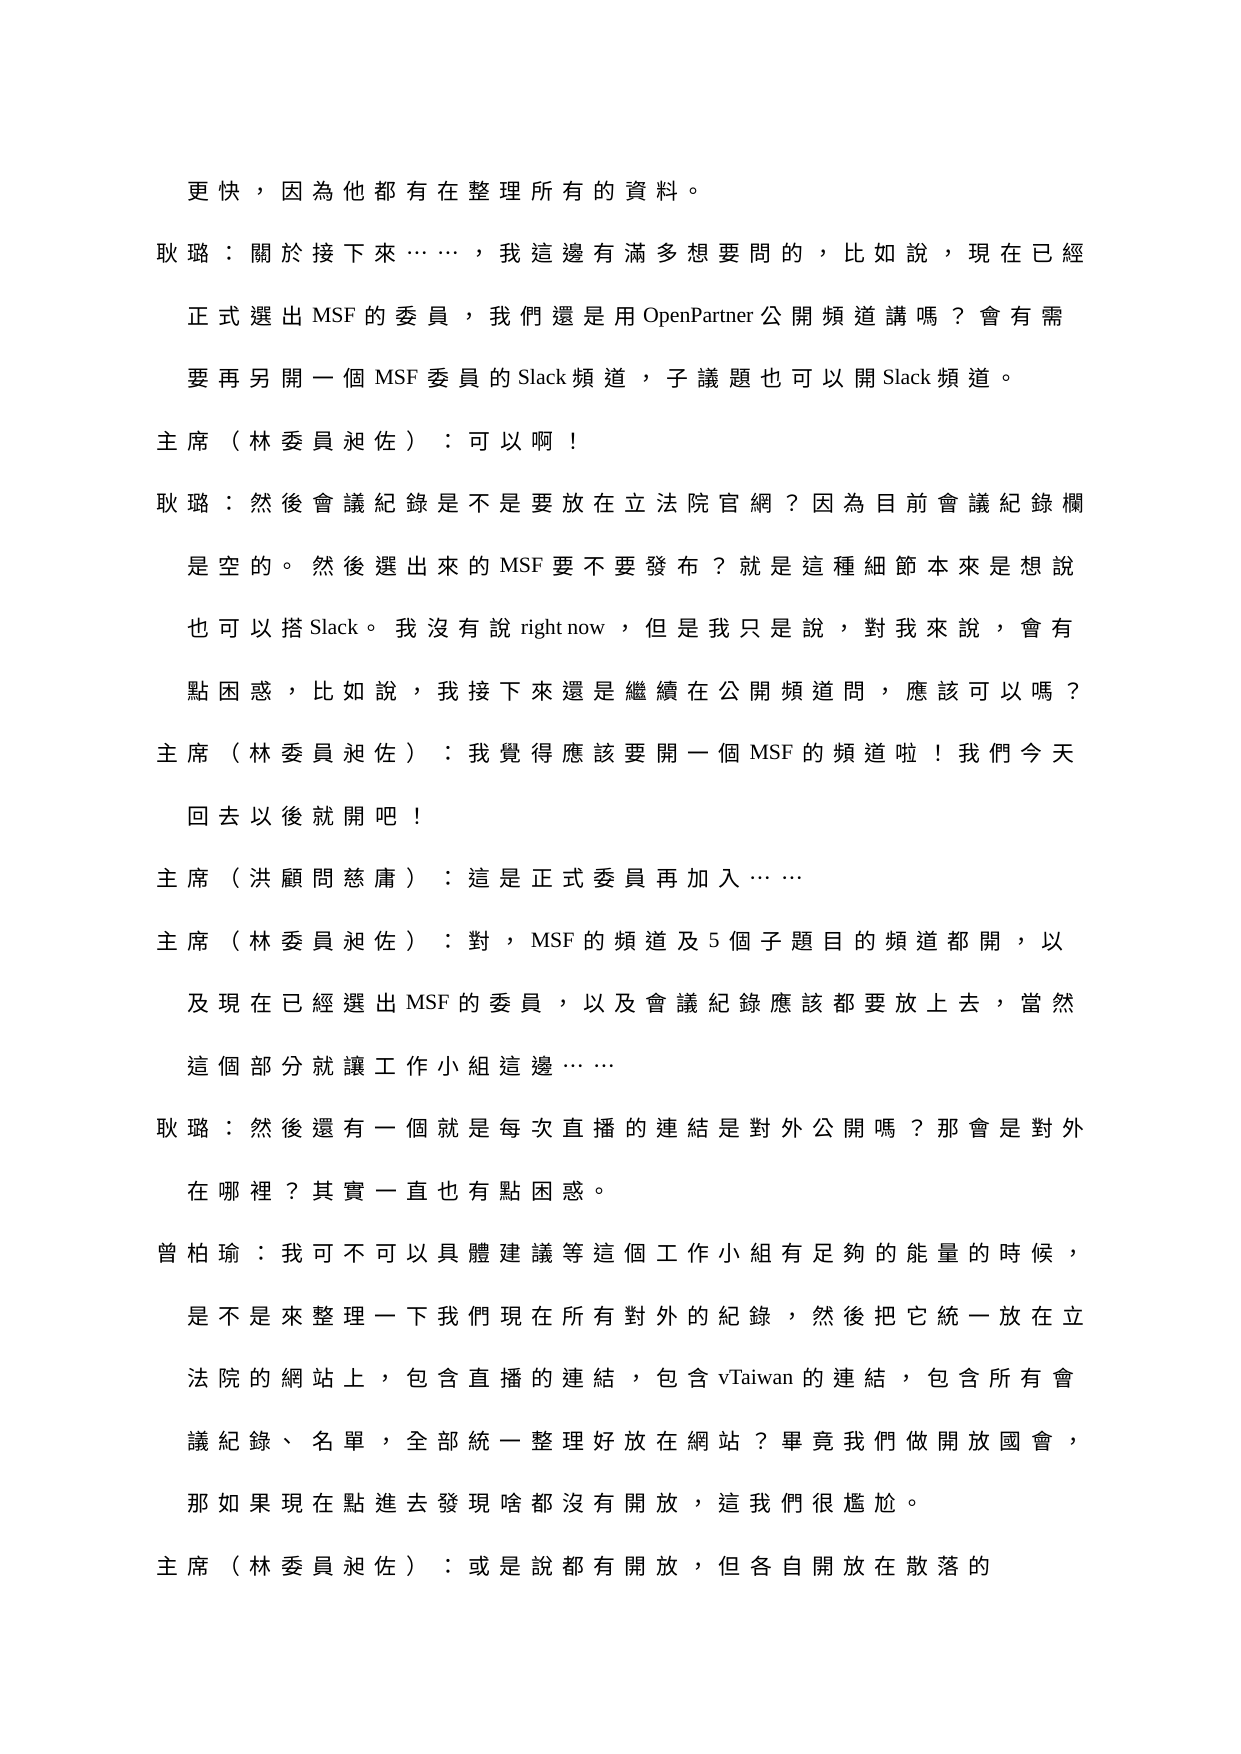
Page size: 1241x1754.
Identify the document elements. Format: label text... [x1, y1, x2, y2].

text 耿璐：然後會議紀錄是不是要放在立法院官網？因為目前會議紀錄欄是空的。然後選出來的MSF要不要發布？就是這種細節本來是想說也可以搭Slack。我沒有說right now，但是我只是說，對我來說，會有點困惑，比如說，我接下來還是繼續在公開頻道問，應該可以嗎？ [151, 471, 1089, 721]
text 主席（洪顧問慈庸）：這是正式委員再加入…… [151, 846, 1089, 908]
text 耿璐：然後還有一個就是每次直播的連結是對外公開嗎？那會是對外在哪裡？其實一直也有點困惑。 [151, 1096, 1089, 1221]
text 耿璐：關於接下來……，我這邊有滿多想要問的，比如說，現在已經正式選出MSF的委員，我們還是用OpenPartner公開頻道講嗎？會有需要再另開一個MSF委員的Slack頻道，子議題也可以開Slack頻道。 [151, 221, 1089, 408]
text 主席（林委員昶佐）：或是說都有開放，但各自開放在散落的 [151, 1533, 1089, 1596]
text 曾柏瑜：我可不可以具體建議等這個工作小組有足夠的能量的時候，是不是來整理一下我們現在所有對外的紀錄，然後把它統一放在立法院的網站上，包含直播的連結，包含vTaiwan的連結，包含所有會議紀錄、名單，全部統一整理好放在網站？畢竟我們做開放國會，那如果現在點進去發現啥都沒有開放，這我們很尷尬。 [151, 1221, 1089, 1533]
text 主席（林委員昶佐）：可以啊！ [151, 408, 1089, 471]
text 主席（林委員昶佐）：我覺得應該要開一個MSF的頻道啦！我們今天回去以後就開吧！ [151, 721, 1089, 846]
text 主席（林委員昶佐）：對，MSF的頻道及5個子題目的頻道都開，以及現在已經選出MSF的委員，以及會議紀錄應該都要放上去，當然這個部分就讓工作小組這邊…… [151, 908, 1089, 1096]
text 更快，因為他都有在整理所有的資料。 [151, 158, 1089, 221]
